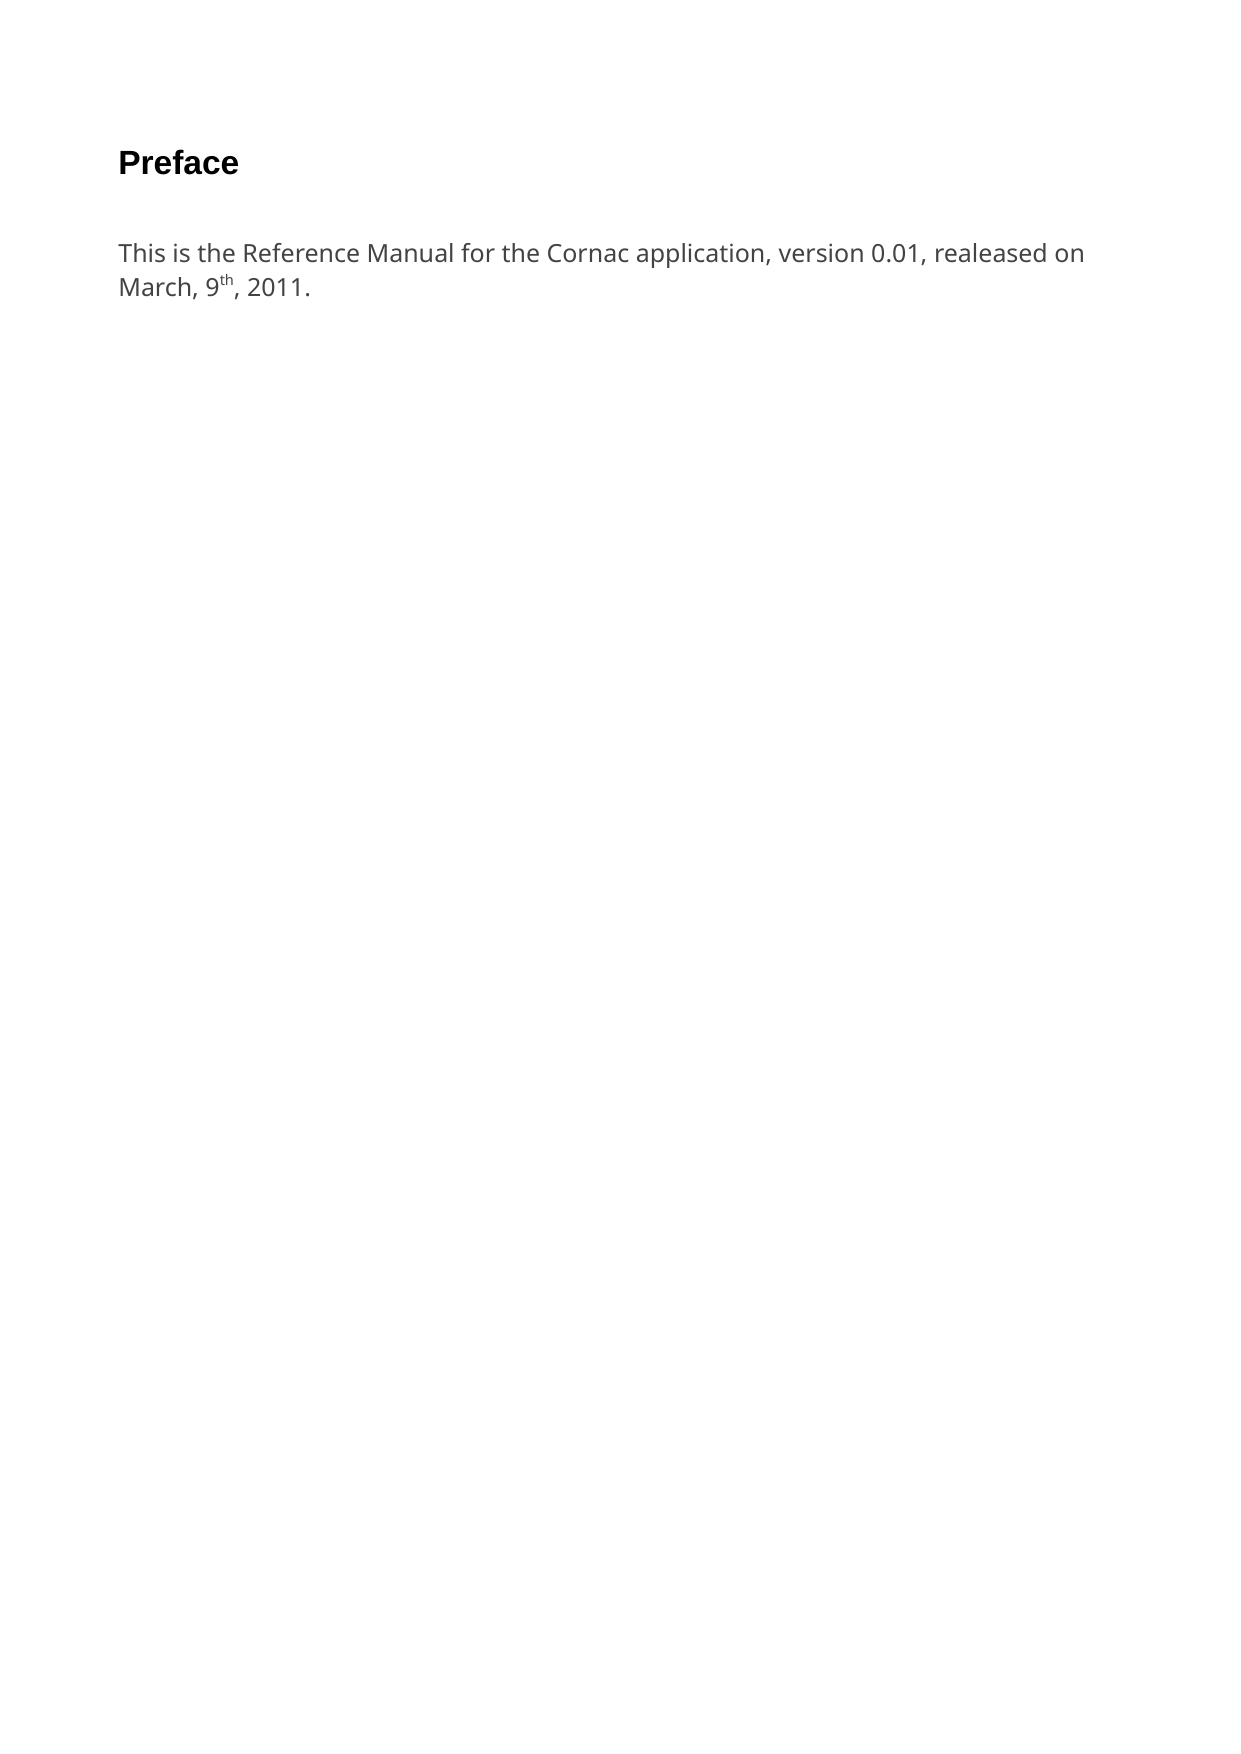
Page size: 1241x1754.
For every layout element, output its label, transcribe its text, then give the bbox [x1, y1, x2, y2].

subtitle Preface [118, 143, 1122, 182]
text This is the Reference Manual for the Cornac application, version 0.01, realeased on March, 9th, 2011. [118, 236, 1122, 304]
